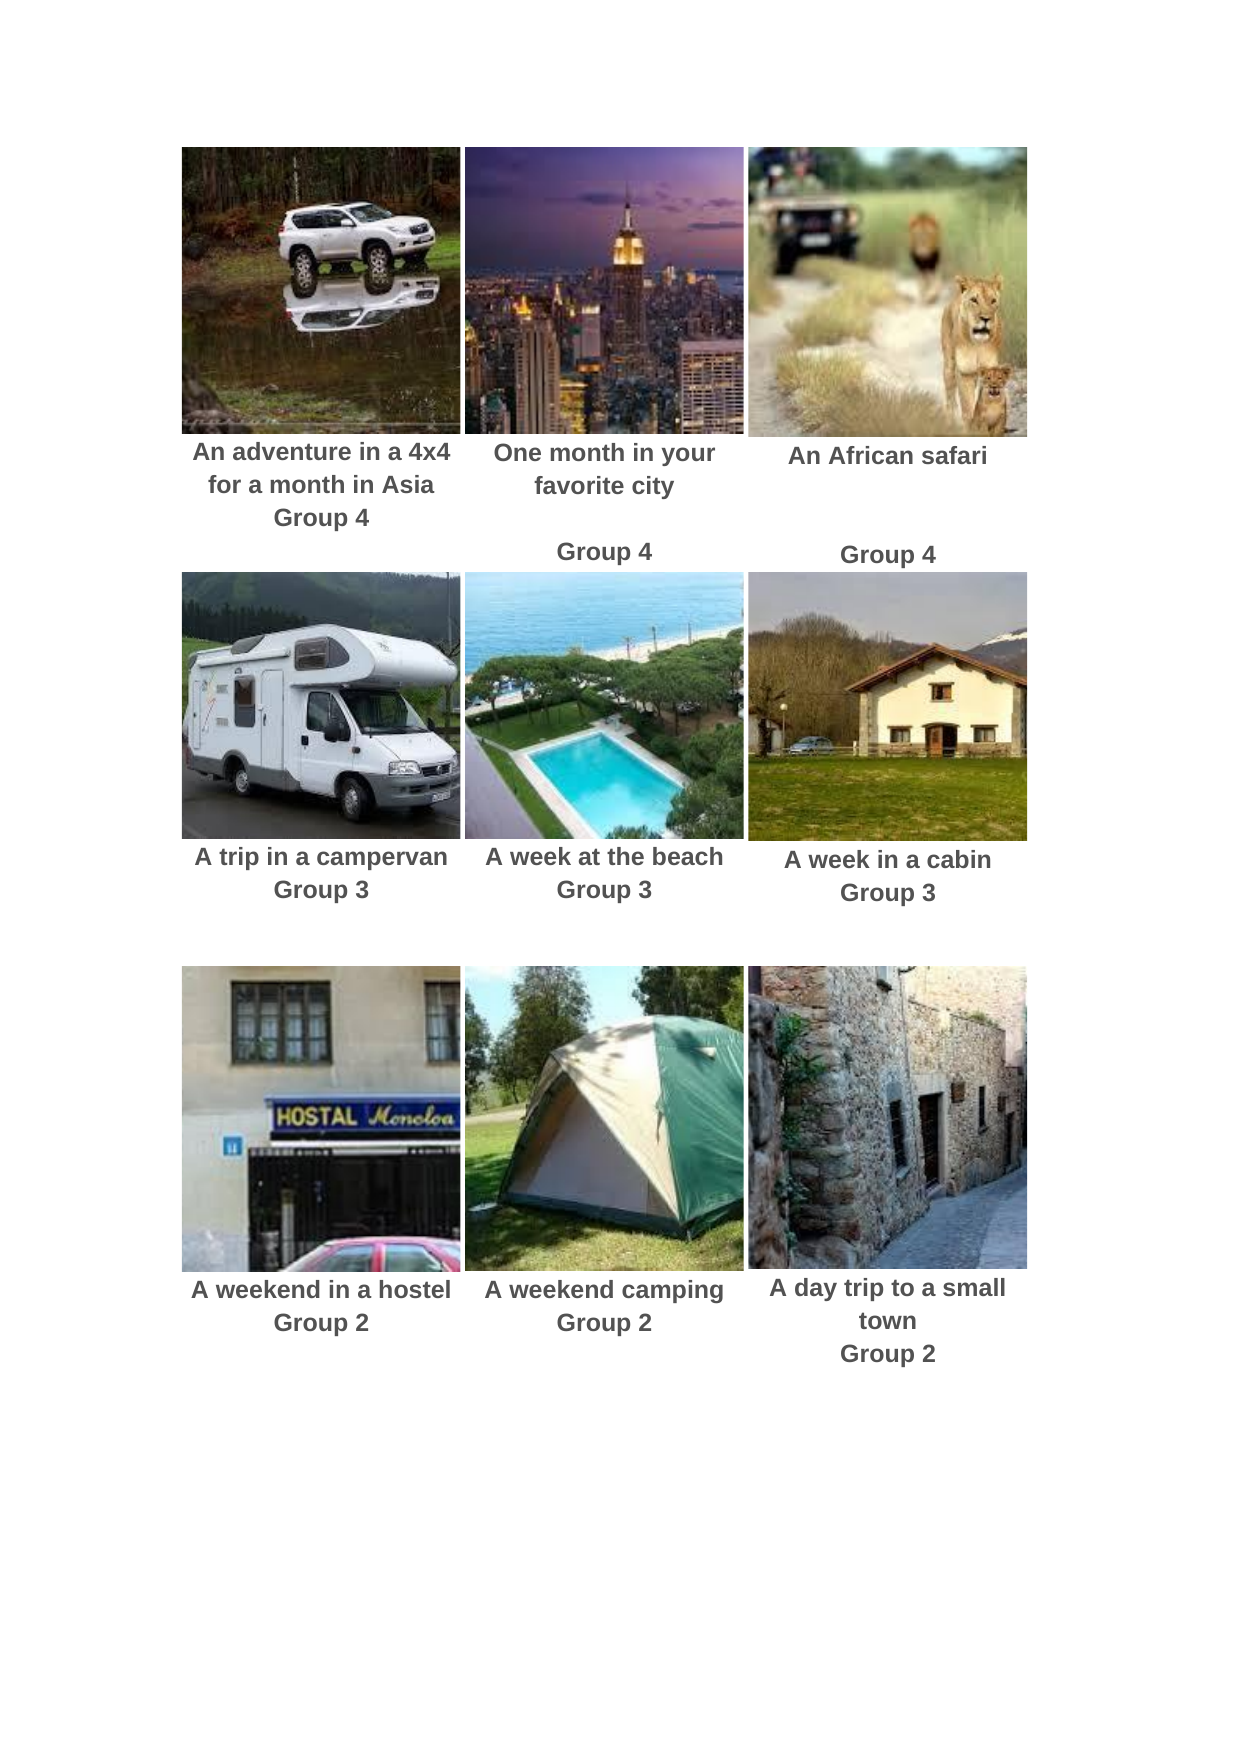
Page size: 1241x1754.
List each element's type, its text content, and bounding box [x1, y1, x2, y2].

table_cell [460, 148, 465, 573]
table_cell [177, 148, 182, 573]
table_cell A weekend in a hostel Group 2 [182, 1272, 460, 1393]
table_cell A week in a cabin Group 3 [748, 841, 1027, 966]
table_cell A week at the beach Group 3 [465, 839, 744, 966]
table_cell [744, 573, 748, 967]
table_cell [460, 967, 465, 1393]
table_cell [177, 573, 182, 967]
table_cell An adventure in a 4x4 for a month in Asia Group 4 [182, 434, 460, 572]
table_cell One month in your favorite city Group 4 [465, 434, 744, 572]
table_cell [460, 573, 465, 967]
table_cell A trip in a campervan Group 3 [182, 839, 460, 966]
table_cell A day trip to a small town Group 2 [748, 1269, 1027, 1393]
table_cell [177, 967, 182, 1393]
table_cell [744, 967, 748, 1393]
table_cell [744, 148, 748, 573]
table_cell An African safari Group 4 [748, 437, 1027, 572]
table_cell A weekend camping Group 2 [465, 1271, 744, 1393]
